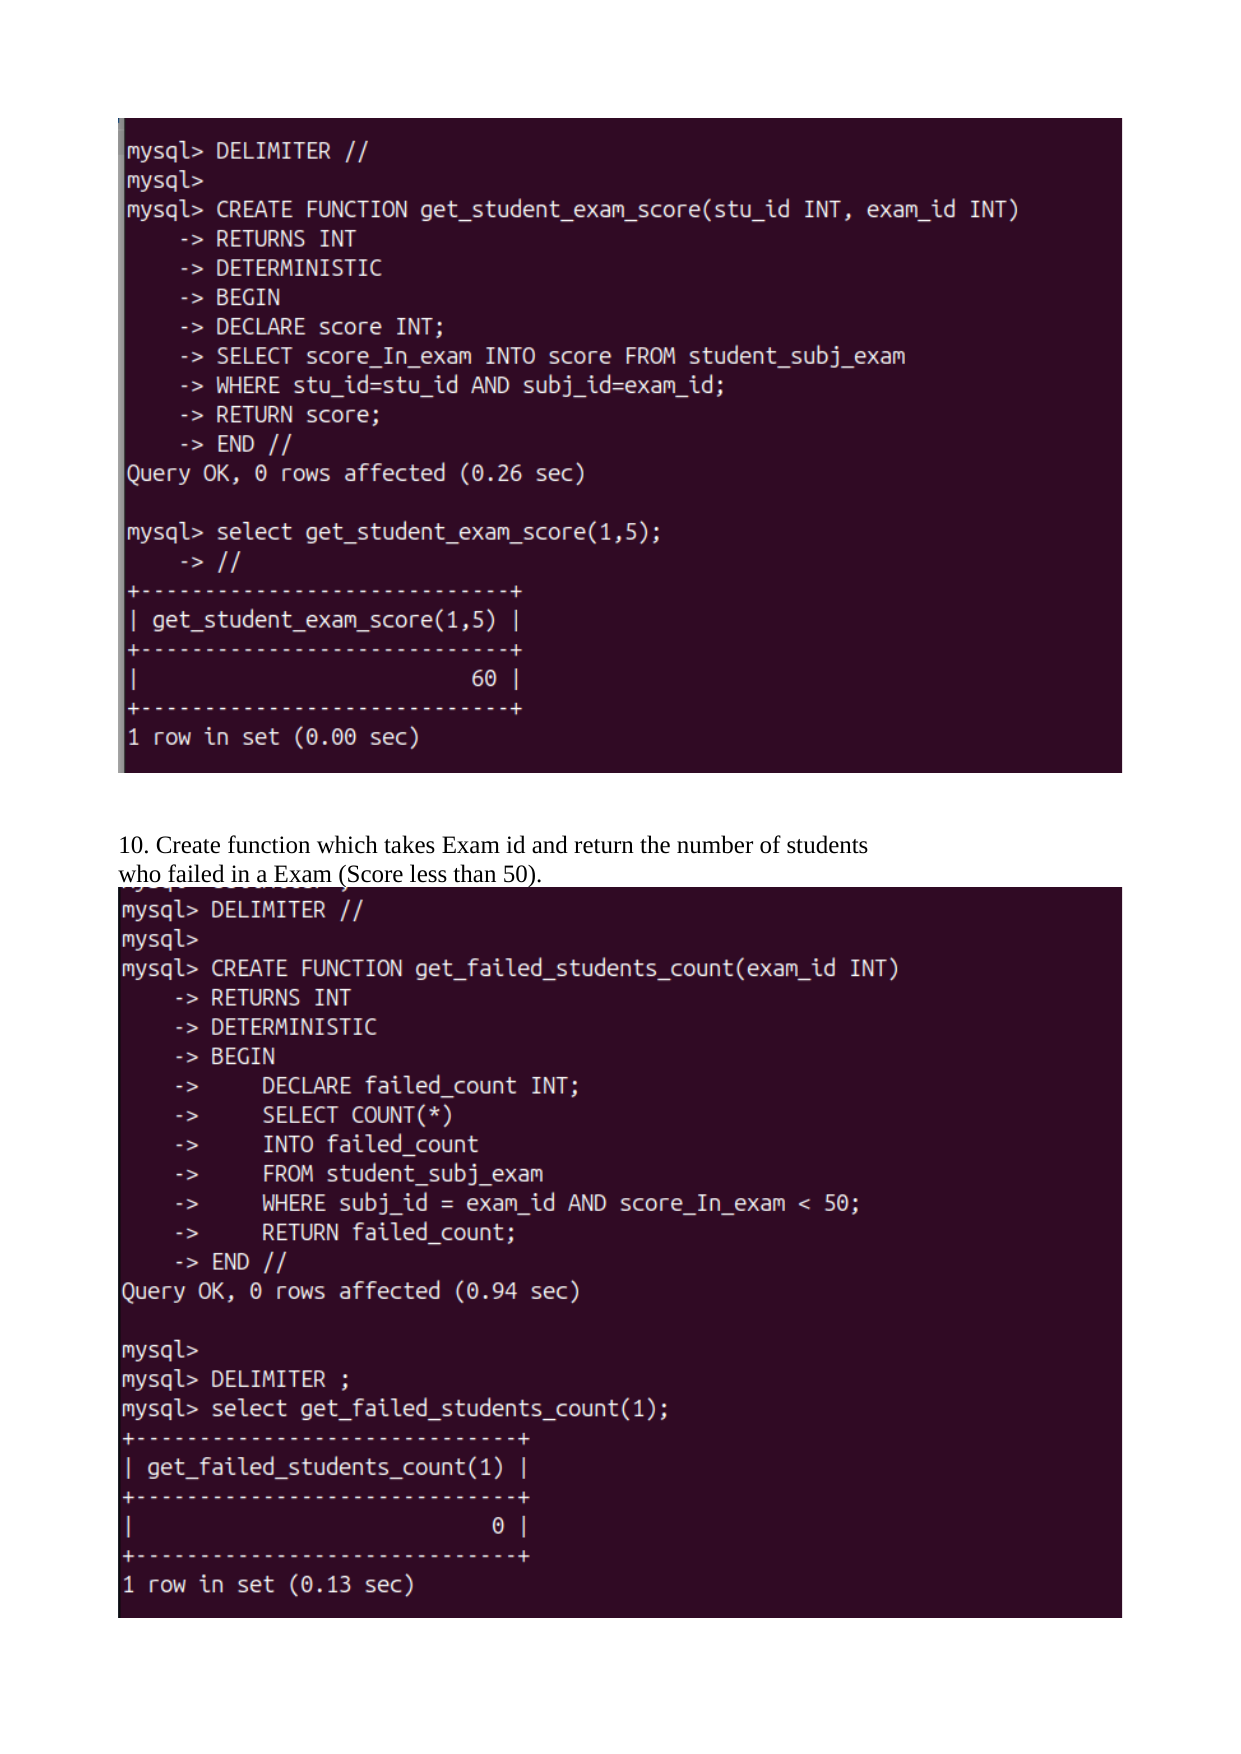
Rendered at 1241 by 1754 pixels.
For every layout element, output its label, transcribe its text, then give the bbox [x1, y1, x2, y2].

text who failed in a Exam (Score less than 50). [118, 859, 1122, 887]
text 10. Create function which takes Exam id and return the number of students [118, 830, 1122, 859]
picture [118, 118, 1123, 773]
picture [118, 887, 1123, 1618]
